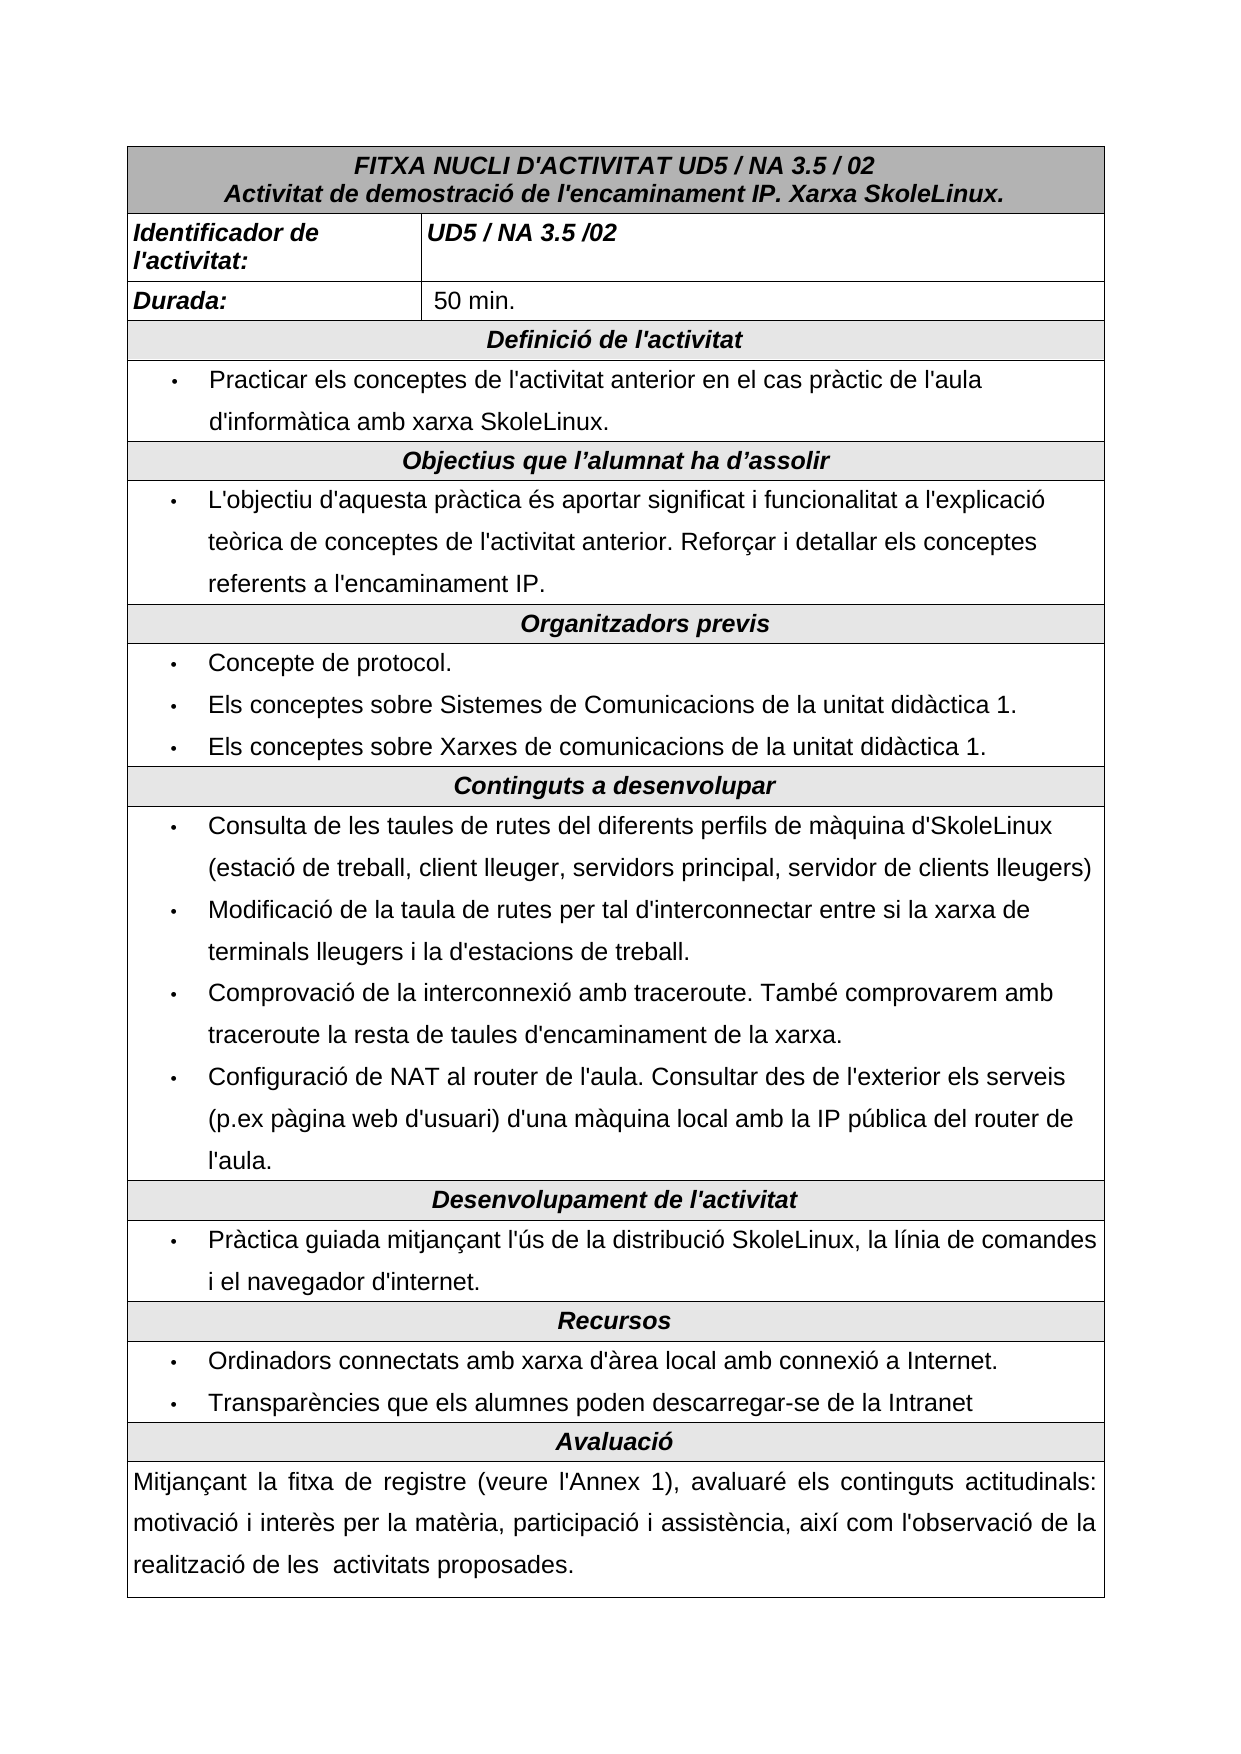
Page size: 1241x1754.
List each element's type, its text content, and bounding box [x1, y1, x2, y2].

table_cell Pràctica guiada mitjançant l'ús de la distribució SkoleLinux, la línia de comandes i el navegador d'internet. [128, 1221, 1104, 1301]
table_cell Practicar els conceptes de l'activitat anterior en el cas pràctic de l'aula d'informàtica amb xarxa SkoleLinux. [128, 361, 1104, 441]
table_cell Desenvolupament de l'activitat [128, 1181, 1104, 1220]
table_cell Recursos [128, 1302, 1104, 1341]
table_cell Avaluació [128, 1423, 1104, 1461]
table_cell Durada: [128, 282, 421, 320]
table_cell Continguts a desenvolupar [128, 767, 1104, 806]
table_header FITXA NUCLI D'ACTIVITAT UD5 / NA 3.5 / 02 Activitat de demostració de l'encaminament IP. Xarxa SkoleLinux. [128, 147, 1104, 213]
table_cell Objectius que l’alumnat ha d’assolir [128, 442, 1104, 480]
table_cell Identificador de l'activitat: [128, 214, 421, 281]
table_cell Definició de l'activitat [128, 321, 1104, 359]
table_cell L'objectiu d'aquesta pràctica és aportar significat i funcionalitat a l'explicació teòrica de conceptes de l'activitat anterior. Reforçar i detallar els conceptes referents a l'encaminament IP. [128, 481, 1104, 604]
table_cell Concepte de protocol. Els conceptes sobre Sistemes de Comunicacions de la unitat didàctica 1. Els conceptes sobre Xarxes de comunicacions de la unitat didàctica 1. [128, 644, 1104, 766]
table_cell Ordinadors connectats amb xarxa d'àrea local amb connexió a Internet. Transparències que els alumnes poden descarregar-se de la Intranet [128, 1342, 1104, 1422]
table_cell Consulta de les taules de rutes del diferents perfils de màquina d'SkoleLinux (estació de treball, client lleuger, servidors principal, servidor de clients lleugers) Modificació de la taula de rutes per tal d'interconnectar entre si la xarxa de terminals lleugers i la d'estacions de treball. Comprovació de la interconnexió amb traceroute. També comprovarem amb traceroute la resta de taules d'encaminament de la xarxa. Configuració de NAT al router de l'aula. Consultar des de l'exterior els serveis (p.ex pàgina web d'usuari) d'una màquina local amb la IP pública del router de l'aula. [128, 807, 1104, 1180]
table_cell Mitjançant la fitxa de registre (veure l'Annex 1), avaluaré els continguts actitudinals: motivació i interès per la matèria, participació i assistència, així com l'observació de la realització de les activitats proposades. [128, 1462, 1104, 1597]
table_cell Organitzadors previs [128, 605, 1104, 643]
table_cell 50 min. [422, 282, 1104, 320]
table_cell UD5 / NA 3.5 /02 [422, 214, 1104, 281]
